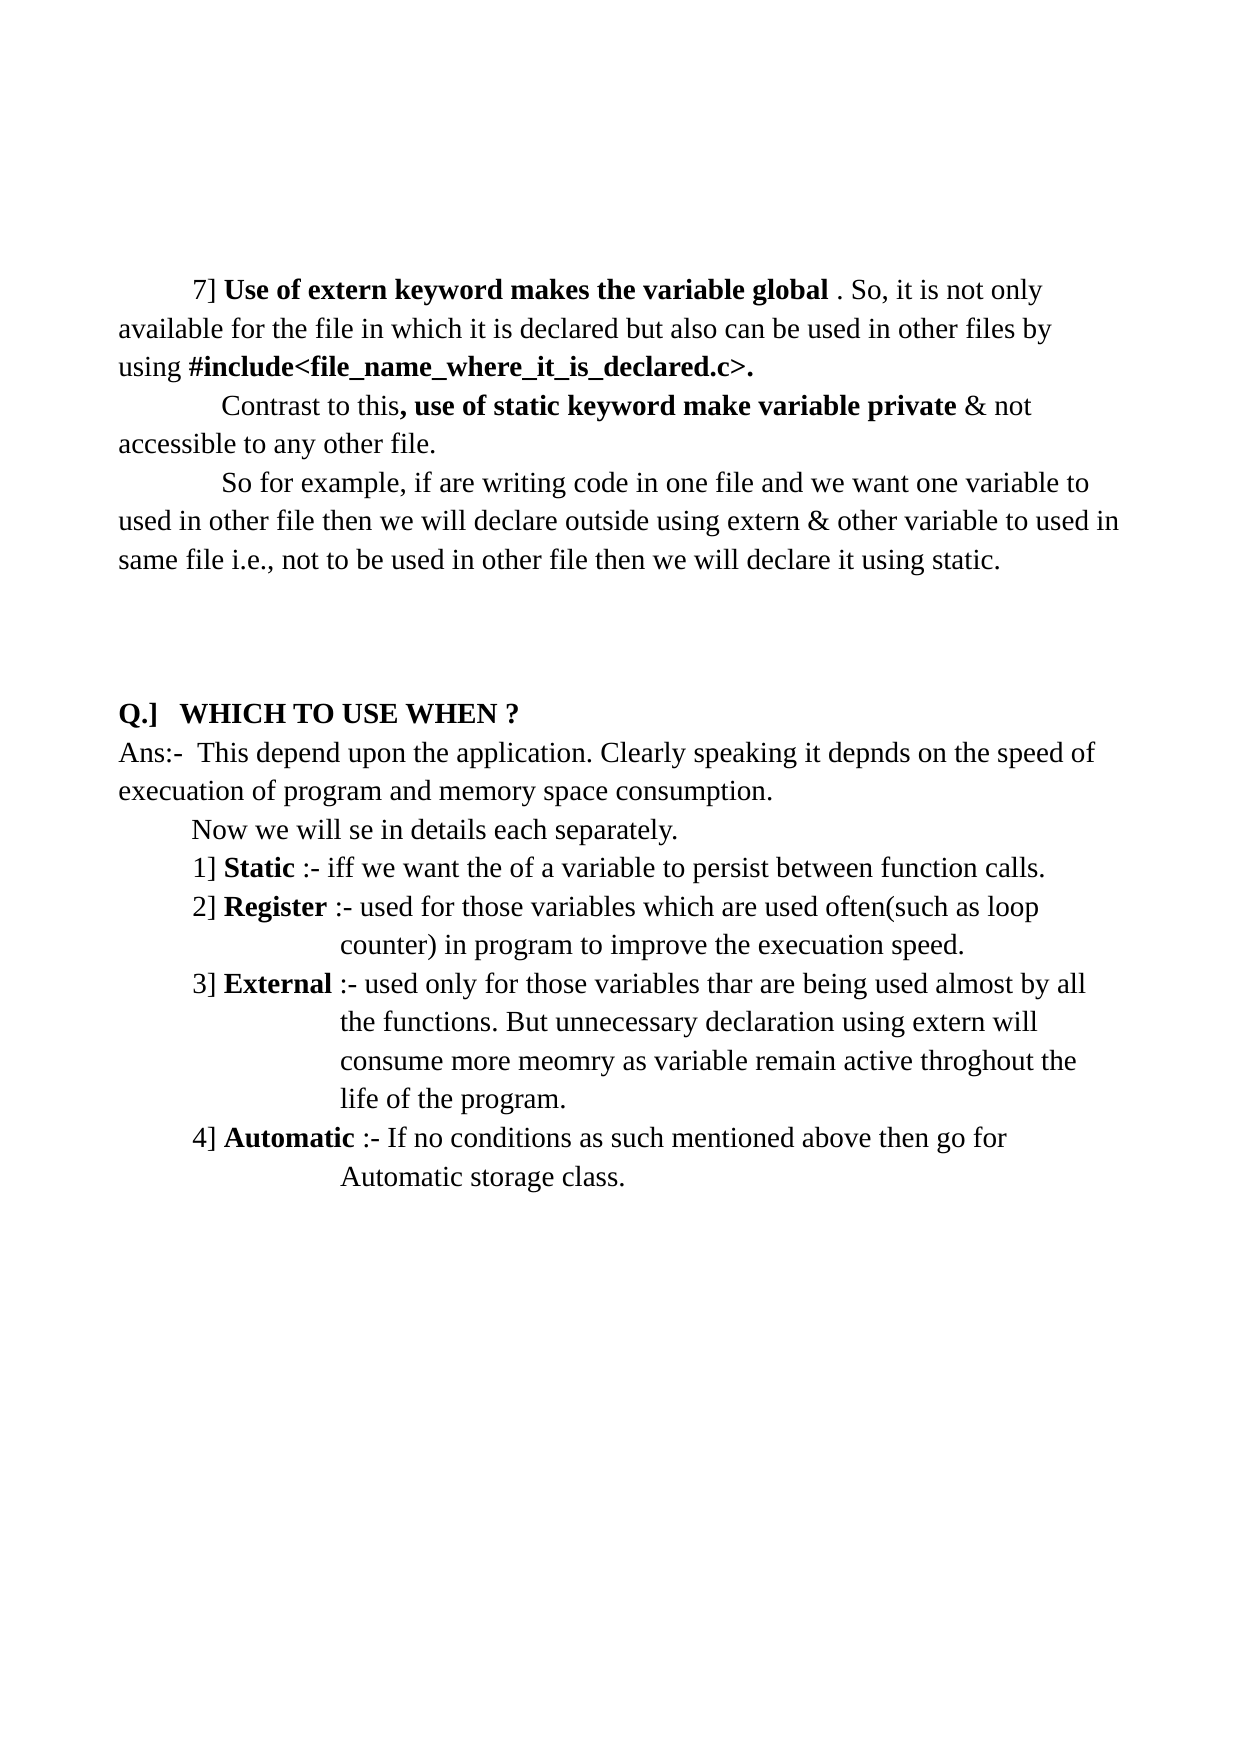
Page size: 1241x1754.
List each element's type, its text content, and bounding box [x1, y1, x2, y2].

text So for example, if are writing code in one file and we want one variable to used in other file then we will declare outside using extern & other variable to used in same file i.e., not to be used in other file then we will declare it using static. [118, 465, 1122, 576]
text Contrast to this, use of static keyword make variable private & not accessible to any other file. [118, 388, 1122, 460]
text 3] External :- used only for those variables thar are being used almost by all the functions. But unnecessary declaration using extern will consume more meomry as variable remain active throghout the life of the program. [118, 966, 1122, 1115]
text 7] Use of extern keyword makes the variable global . So, it is not only available for the file in which it is declared but also can be used in other files by using #include<file_name_where_it_is_declared.c>. [118, 272, 1122, 383]
text Q.] WHICH TO USE WHEN ? [118, 696, 1122, 730]
text 2] Register :- used for those variables which are used often(such as loop counter) in program to improve the execuation speed. [118, 889, 1122, 961]
text 1] Static :- iff we want the of a variable to persist between function calls. [118, 850, 1122, 884]
text 4] Automatic :- If no conditions as such mentioned above then go for Automatic storage class. [118, 1120, 1122, 1192]
text Now we will se in details each separately. [118, 812, 1122, 845]
text Ans:- This depend upon the application. Clearly speaking it depnds on the speed of execuation of program and memory space consumption. [118, 735, 1122, 807]
